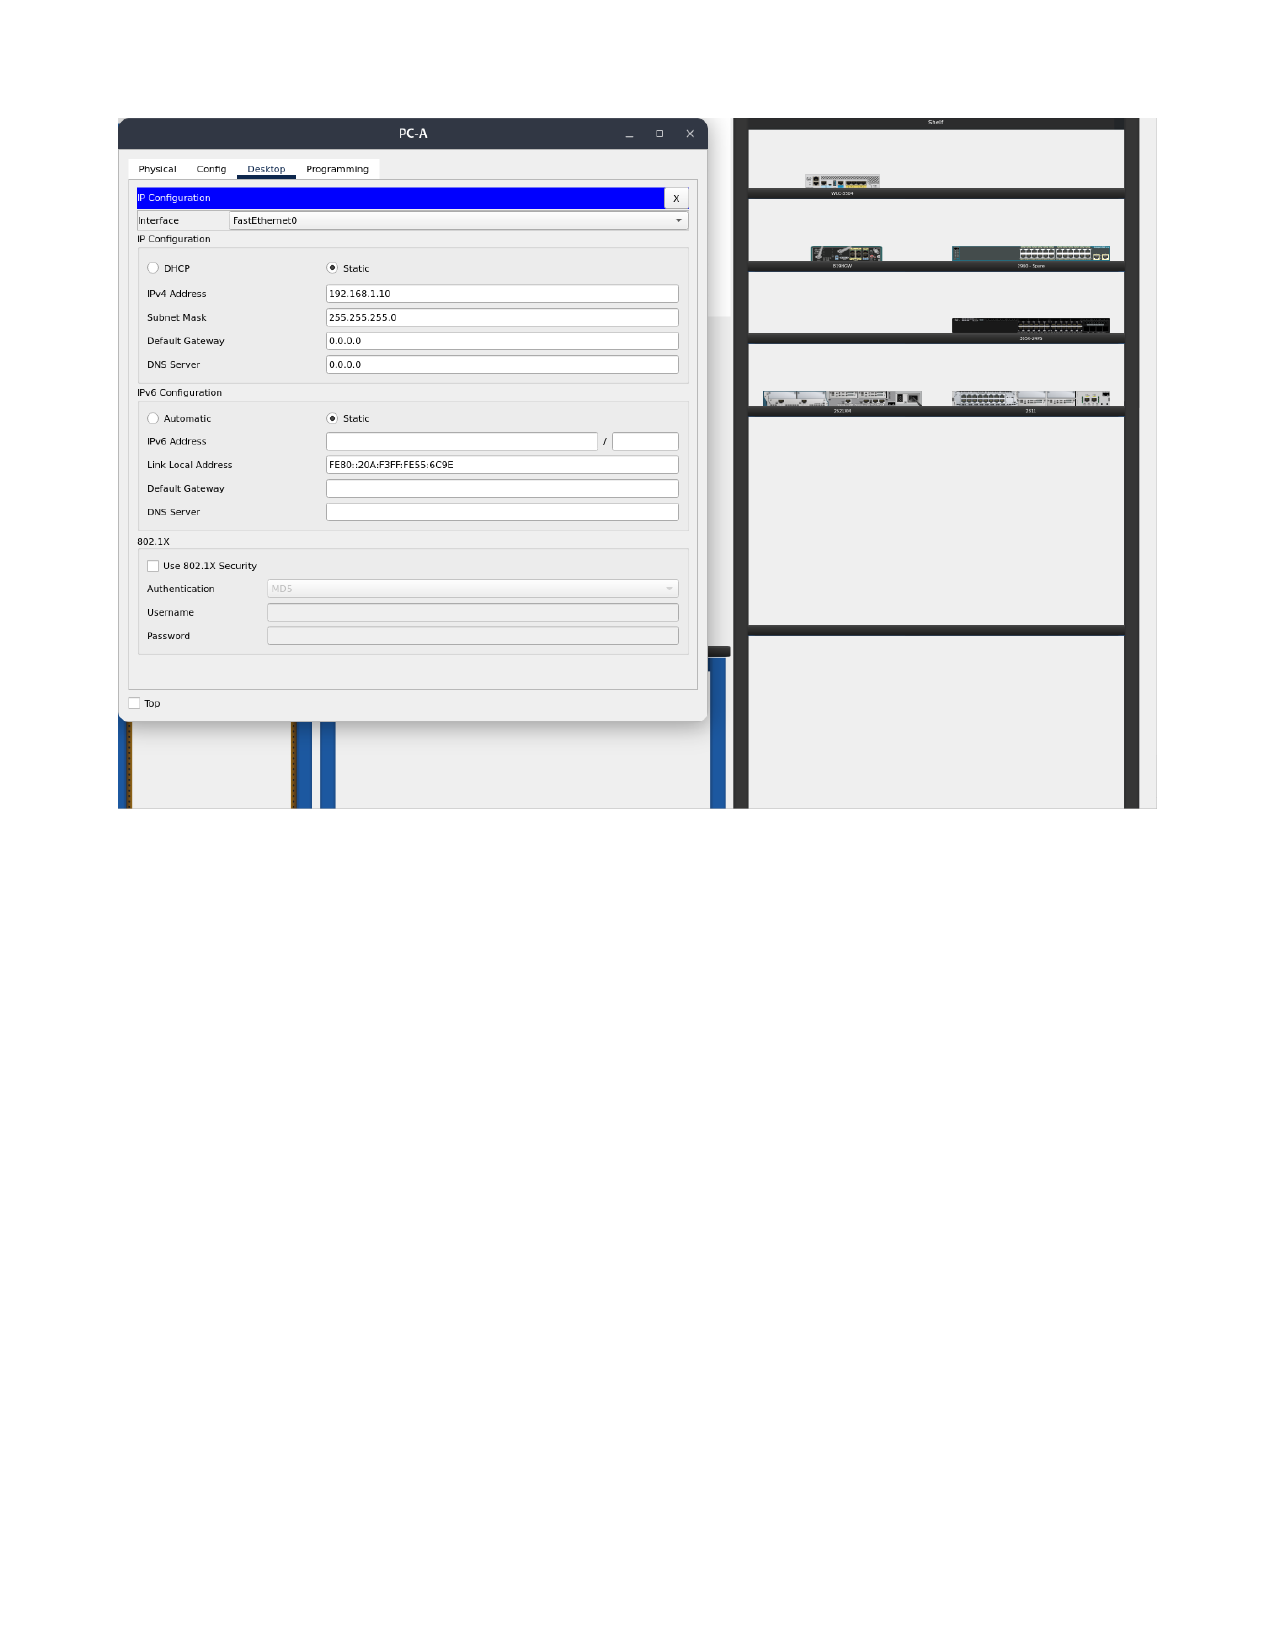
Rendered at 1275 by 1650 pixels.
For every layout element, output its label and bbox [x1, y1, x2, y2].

picture [118, 118, 1157, 809]
